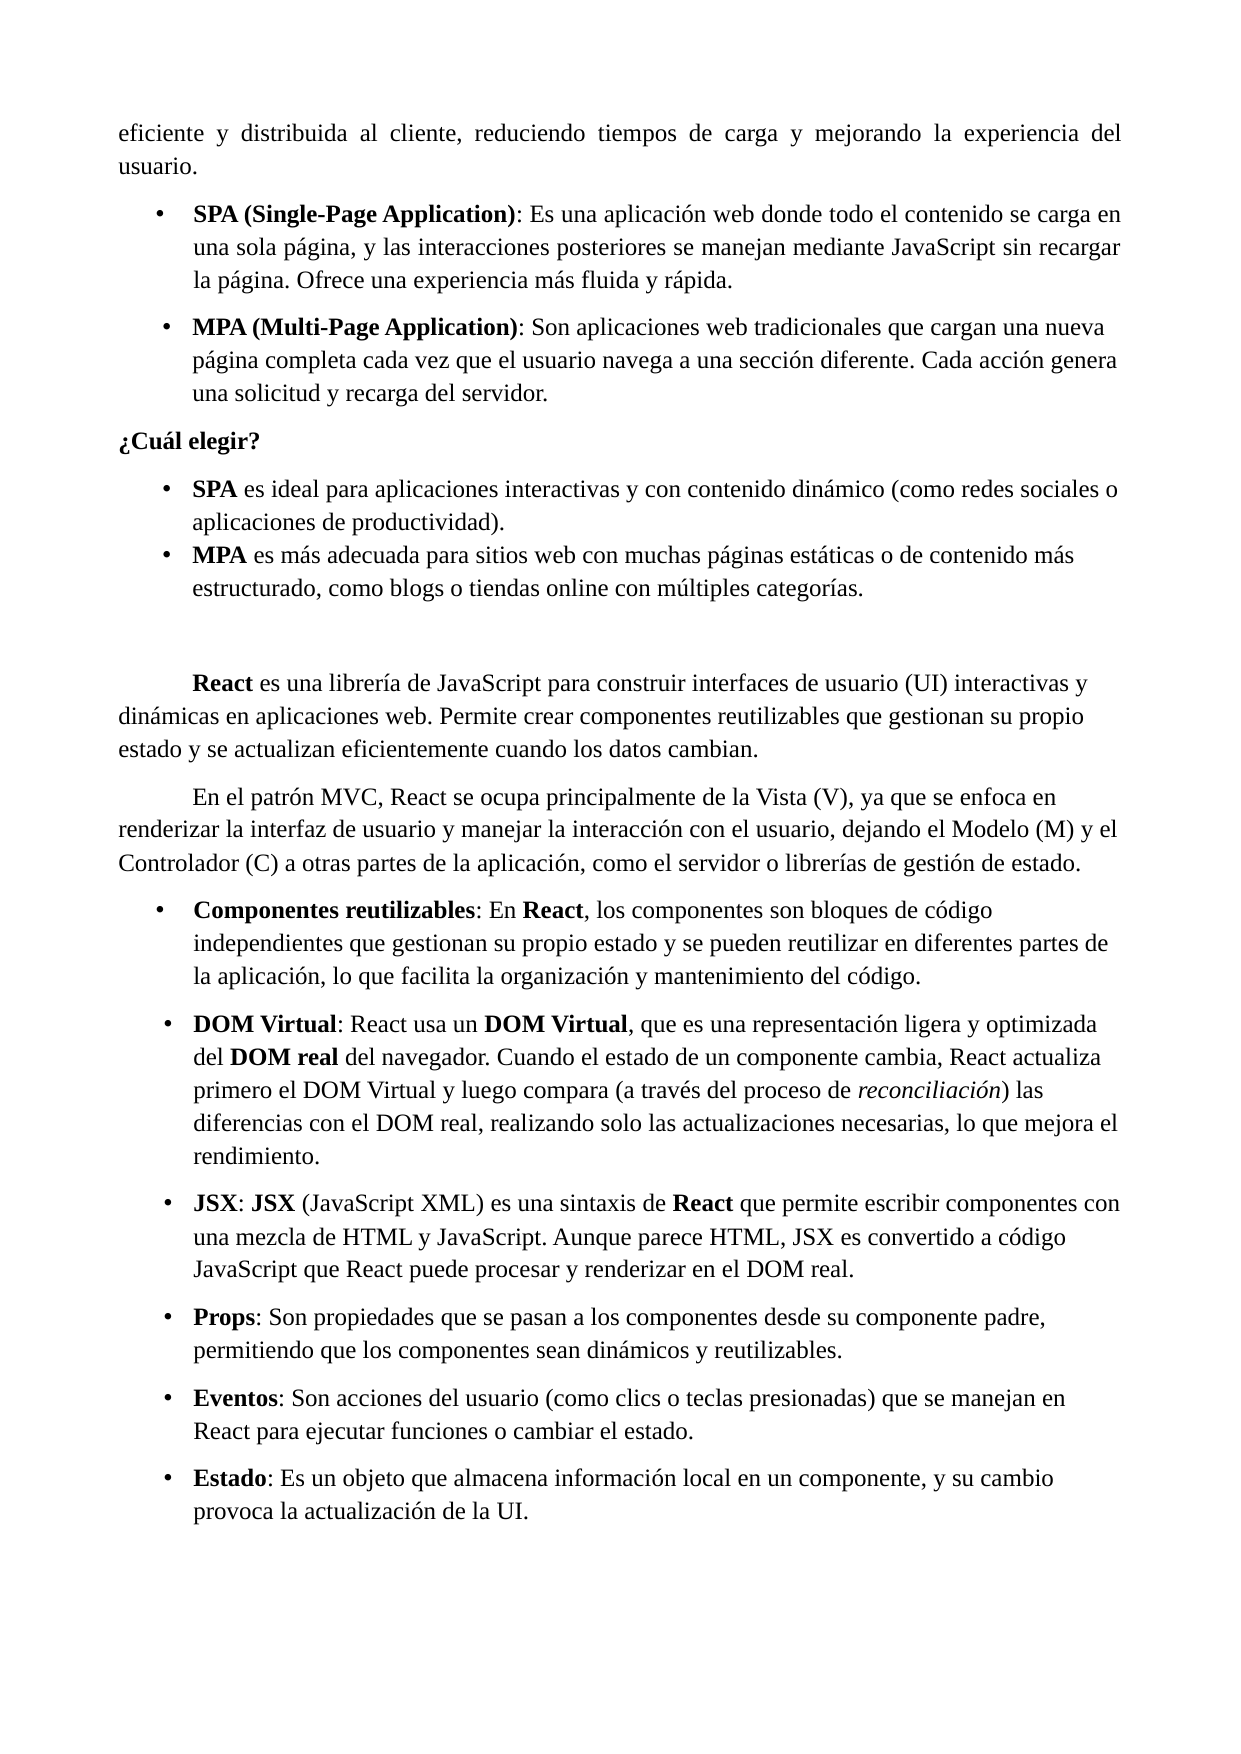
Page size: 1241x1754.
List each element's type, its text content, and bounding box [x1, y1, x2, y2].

list JSX: JSX (JavaScript XML) es una sintaxis de React que permite escribir componentes con una mezcla de HTML y JavaScript. Aunque parece HTML, JSX es convertido a código JavaScript que React puede procesar y renderizar en el DOM real. [164, 1188, 1122, 1283]
text eficiente y distribuida al cliente, reduciendo tiempos de carga y mejorando la experiencia del usuario. [118, 118, 1122, 180]
list Props: Son propiedades que se pasan a los componentes desde su componente padre, permitiendo que los componentes sean dinámicos y reutilizables. [164, 1302, 1122, 1364]
list MPA (Multi-Page Application): Son aplicaciones web tradicionales que cargan una nueva página completa cada vez que el usuario navega a una sección diferente. Cada acción genera una solicitud y recarga del servidor. [162, 312, 1122, 407]
list SPA es ideal para aplicaciones interactivas y con contenido dinámico (como redes sociales o aplicaciones de productividad). [162, 474, 1122, 535]
text En el patrón MVC, React se ocupa principalmente de la Vista (V), ya que se enfoca en renderizar la interfaz de usuario y manejar la interacción con el usuario, dejando el Modelo (M) y el Controlador (C) a otras partes de la aplicación, como el servidor o librerías de gestión de estado. [118, 782, 1122, 876]
list MPA es más adecuada para sitios web con muchas páginas estáticas o de contenido más estructurado, como blogs o tiendas online con múltiples categorías. [162, 540, 1122, 601]
list Componentes reutilizables: En React, los componentes son bloques de código independientes que gestionan su propio estado y se pueden reutilizar en diferentes partes de la aplicación, lo que facilita la organización y mantenimiento del código. [156, 895, 1122, 990]
list SPA (Single-Page Application): Es una aplicación web donde todo el contenido se carga en una sola página, y las interacciones posteriores se manejan mediante JavaScript sin recargar la página. Ofrece una experiencia más fluida y rápida. [156, 199, 1122, 293]
text ¿Cuál elegir? [118, 426, 1122, 455]
list Eventos: Son acciones del usuario (como clics o teclas presionadas) que se manejan en React para ejecutar funciones o cambiar el estado. [164, 1383, 1122, 1444]
list DOM Virtual: React usa un DOM Virtual, que es una representación ligera y optimizada del DOM real del navegador. Cuando el estado de un componente cambia, React actualiza primero el DOM Virtual y luego compara (a través del proceso de reconciliación) las diferencias con el DOM real, realizando solo las actualizaciones necesarias, lo que mejora el rendimiento. [164, 1009, 1122, 1170]
list Estado: Es un objeto que almacena información local en un componente, y su cambio provoca la actualización de la UI. [164, 1463, 1122, 1525]
text React es una librería de JavaScript para construir interfaces de usuario (UI) interactivas y dinámicas en aplicaciones web. Permite crear componentes reutilizables que gestionan su propio estado y se actualizan eficientemente cuando los datos cambian. [118, 668, 1122, 763]
